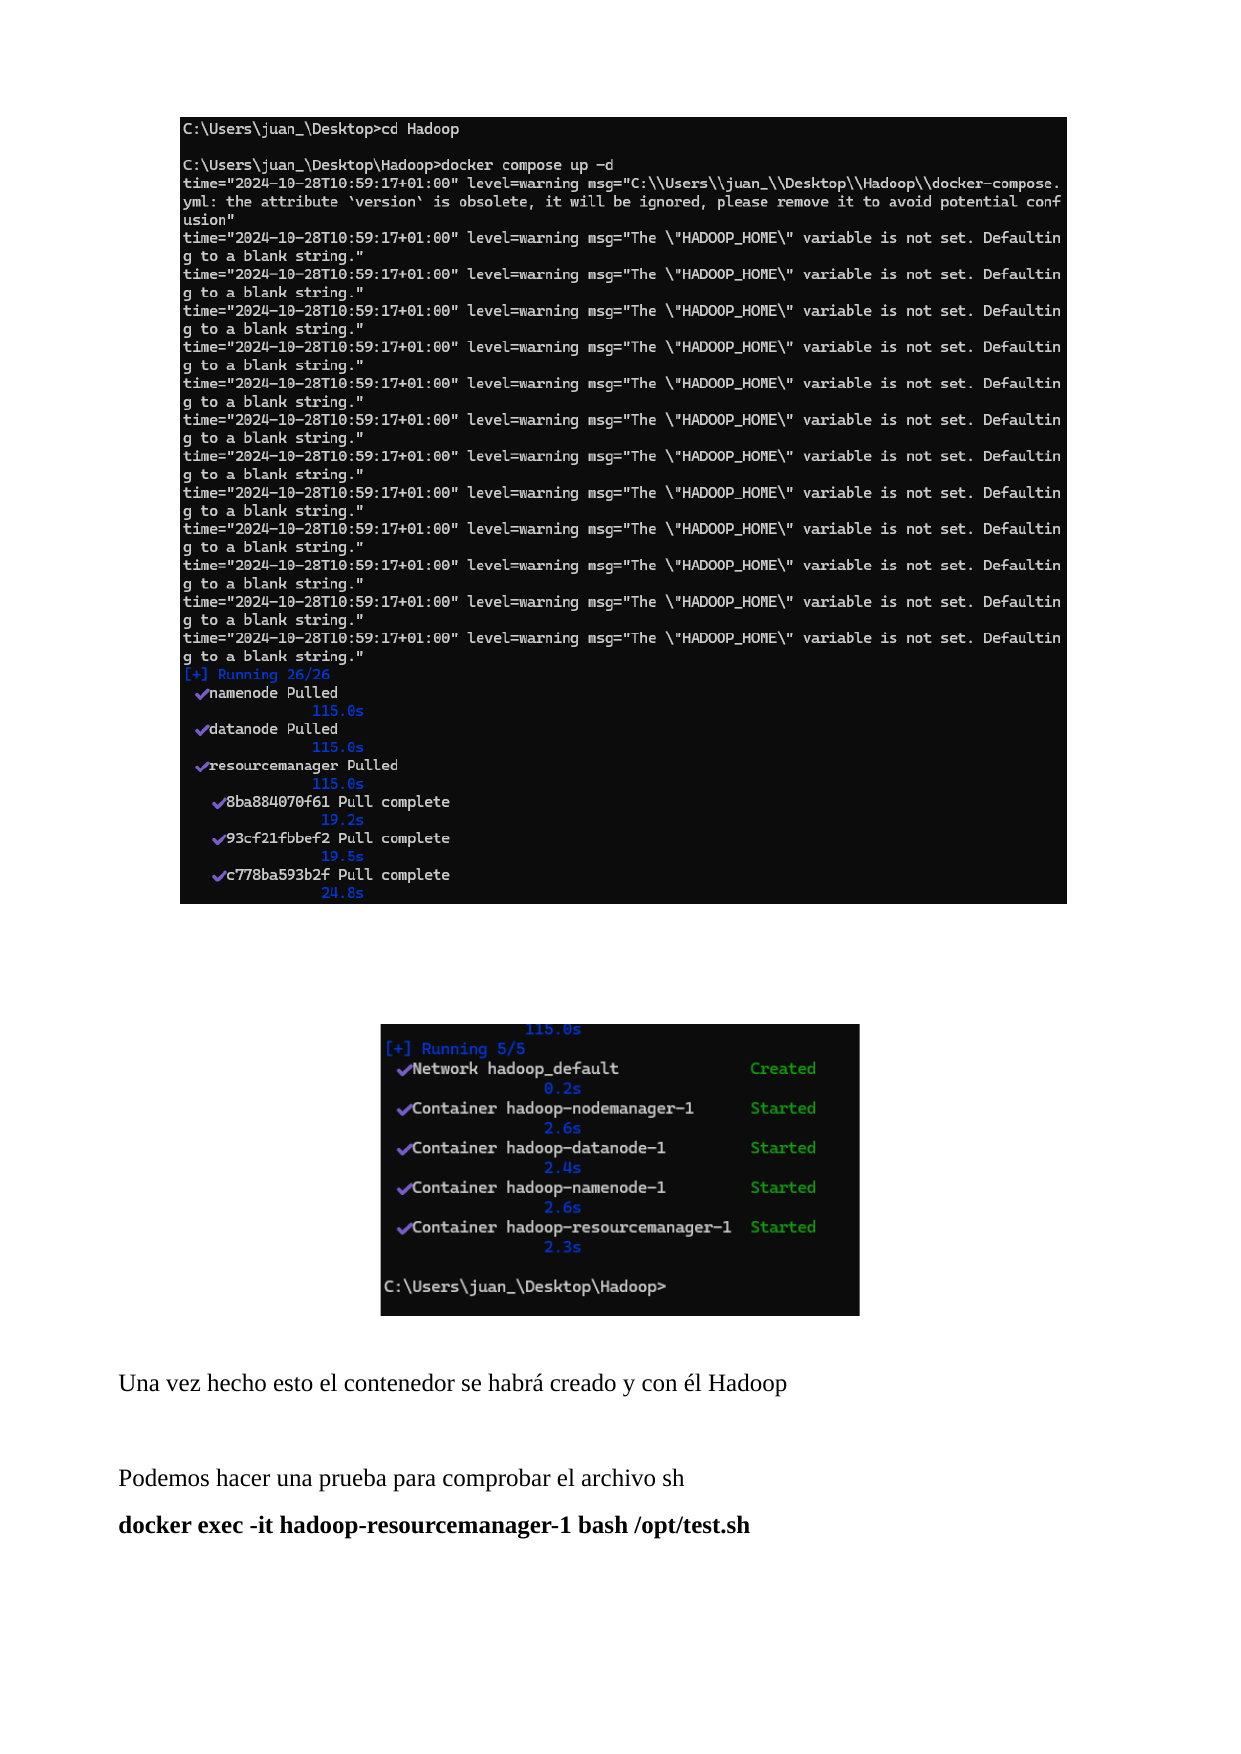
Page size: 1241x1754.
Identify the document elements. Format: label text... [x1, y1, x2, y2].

text Una vez hecho esto el contenedor se habrá creado y con él Hadoop [118, 1368, 1122, 1397]
picture [380, 1024, 860, 1316]
text docker exec -it hadoop-resourcemanager-1 bash /opt/test.sh [118, 1511, 1122, 1539]
text Podemos hacer una prueba para comprobar el archivo sh [118, 1463, 1122, 1492]
picture [180, 117, 1067, 904]
